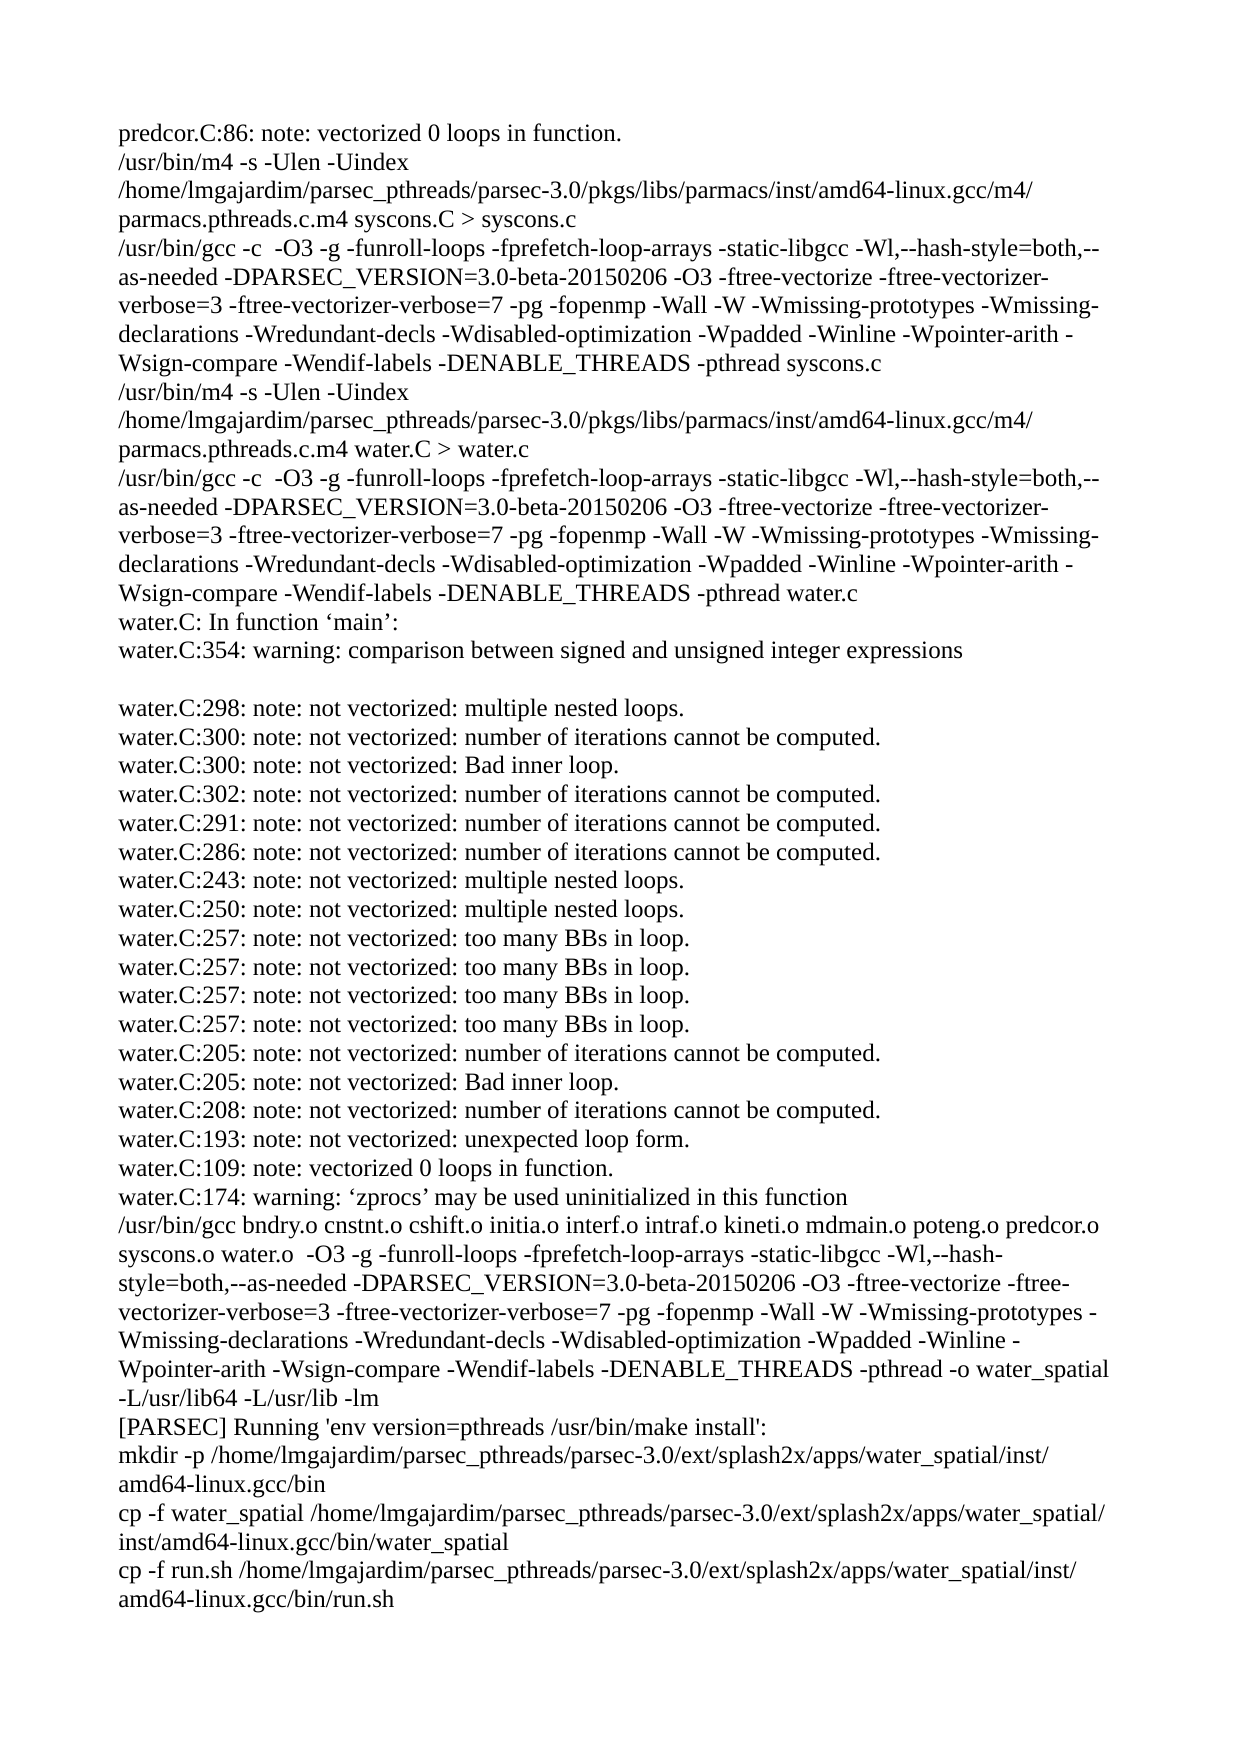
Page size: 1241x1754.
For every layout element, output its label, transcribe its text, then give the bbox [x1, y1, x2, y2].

text water.C:354: warning: comparison between signed and unsigned integer expressions [118, 636, 1122, 664]
text water.C:257: note: not vectorized: too many BBs in loop. [118, 1009, 1122, 1038]
text water.C:193: note: not vectorized: unexpected loop form. [118, 1124, 1122, 1153]
text water.C:174: warning: ‘zprocs’ may be used uninitialized in this function [118, 1182, 1122, 1211]
text water.C:291: note: not vectorized: number of iterations cannot be computed. [118, 808, 1122, 837]
text water.C:257: note: not vectorized: too many BBs in loop. [118, 981, 1122, 1009]
text mkdir -p /home/lmgajardim/parsec_pthreads/parsec-3.0/ext/splash2x/apps/water_spatial/inst/amd64-linux.gcc/bin [118, 1441, 1122, 1498]
text /usr/bin/m4 -s -Ulen -Uindex /home/lmgajardim/parsec_pthreads/parsec-3.0/pkgs/libs/parmacs/inst/amd64-linux.gcc/m4/parmacs.pthreads.c.m4 syscons.C > syscons.c [118, 147, 1122, 233]
text water.C:298: note: not vectorized: multiple nested loops. [118, 693, 1122, 722]
text water.C:286: note: not vectorized: number of iterations cannot be computed. [118, 837, 1122, 866]
text water.C:302: note: not vectorized: number of iterations cannot be computed. [118, 779, 1122, 808]
text /usr/bin/gcc -c -O3 -g -funroll-loops -fprefetch-loop-arrays -static-libgcc -Wl,--hash-style=both,--as-needed -DPARSEC_VERSION=3.0-beta-20150206 -O3 -ftree-vectorize -ftree-vectorizer-verbose=3 -ftree-vectorizer-verbose=7 -pg -fopenmp -Wall -W -Wmissing-prototypes -Wmissing-declarations -Wredundant-decls -Wdisabled-optimization -Wpadded -Winline -Wpointer-arith -Wsign-compare -Wendif-labels -DENABLE_THREADS -pthread water.c [118, 463, 1122, 607]
text water.C:250: note: not vectorized: multiple nested loops. [118, 894, 1122, 923]
text water.C:109: note: vectorized 0 loops in function. [118, 1153, 1122, 1182]
text water.C:257: note: not vectorized: too many BBs in loop. [118, 952, 1122, 981]
text [PARSEC] Running 'env version=pthreads /usr/bin/make install': [118, 1412, 1122, 1441]
text /usr/bin/m4 -s -Ulen -Uindex /home/lmgajardim/parsec_pthreads/parsec-3.0/pkgs/libs/parmacs/inst/amd64-linux.gcc/m4/parmacs.pthreads.c.m4 water.C > water.c [118, 377, 1122, 463]
text water.C: In function ‘main’: [118, 607, 1122, 636]
text /usr/bin/gcc bndry.o cnstnt.o cshift.o initia.o interf.o intraf.o kineti.o mdmain.o poteng.o predcor.o syscons.o water.o -O3 -g -funroll-loops -fprefetch-loop-arrays -static-libgcc -Wl,--hash-style=both,--as-needed -DPARSEC_VERSION=3.0-beta-20150206 -O3 -ftree-vectorize -ftree-vectorizer-verbose=3 -ftree-vectorizer-verbose=7 -pg -fopenmp -Wall -W -Wmissing-prototypes -Wmissing-declarations -Wredundant-decls -Wdisabled-optimization -Wpadded -Winline -Wpointer-arith -Wsign-compare -Wendif-labels -DENABLE_THREADS -pthread -o water_spatial -L/usr/lib64 -L/usr/lib -lm [118, 1211, 1122, 1412]
text predcor.C:86: note: vectorized 0 loops in function. [118, 118, 1122, 147]
text water.C:208: note: not vectorized: number of iterations cannot be computed. [118, 1096, 1122, 1124]
text water.C:300: note: not vectorized: Bad inner loop. [118, 751, 1122, 779]
text water.C:257: note: not vectorized: too many BBs in loop. [118, 923, 1122, 952]
text /usr/bin/gcc -c -O3 -g -funroll-loops -fprefetch-loop-arrays -static-libgcc -Wl,--hash-style=both,--as-needed -DPARSEC_VERSION=3.0-beta-20150206 -O3 -ftree-vectorize -ftree-vectorizer-verbose=3 -ftree-vectorizer-verbose=7 -pg -fopenmp -Wall -W -Wmissing-prototypes -Wmissing-declarations -Wredundant-decls -Wdisabled-optimization -Wpadded -Winline -Wpointer-arith -Wsign-compare -Wendif-labels -DENABLE_THREADS -pthread syscons.c [118, 233, 1122, 377]
text cp -f water_spatial /home/lmgajardim/parsec_pthreads/parsec-3.0/ext/splash2x/apps/water_spatial/inst/amd64-linux.gcc/bin/water_spatial [118, 1498, 1122, 1556]
text water.C:205: note: not vectorized: Bad inner loop. [118, 1067, 1122, 1096]
text water.C:243: note: not vectorized: multiple nested loops. [118, 866, 1122, 894]
text water.C:205: note: not vectorized: number of iterations cannot be computed. [118, 1038, 1122, 1067]
text water.C:300: note: not vectorized: number of iterations cannot be computed. [118, 722, 1122, 751]
text cp -f run.sh /home/lmgajardim/parsec_pthreads/parsec-3.0/ext/splash2x/apps/water_spatial/inst/amd64-linux.gcc/bin/run.sh [118, 1556, 1122, 1613]
